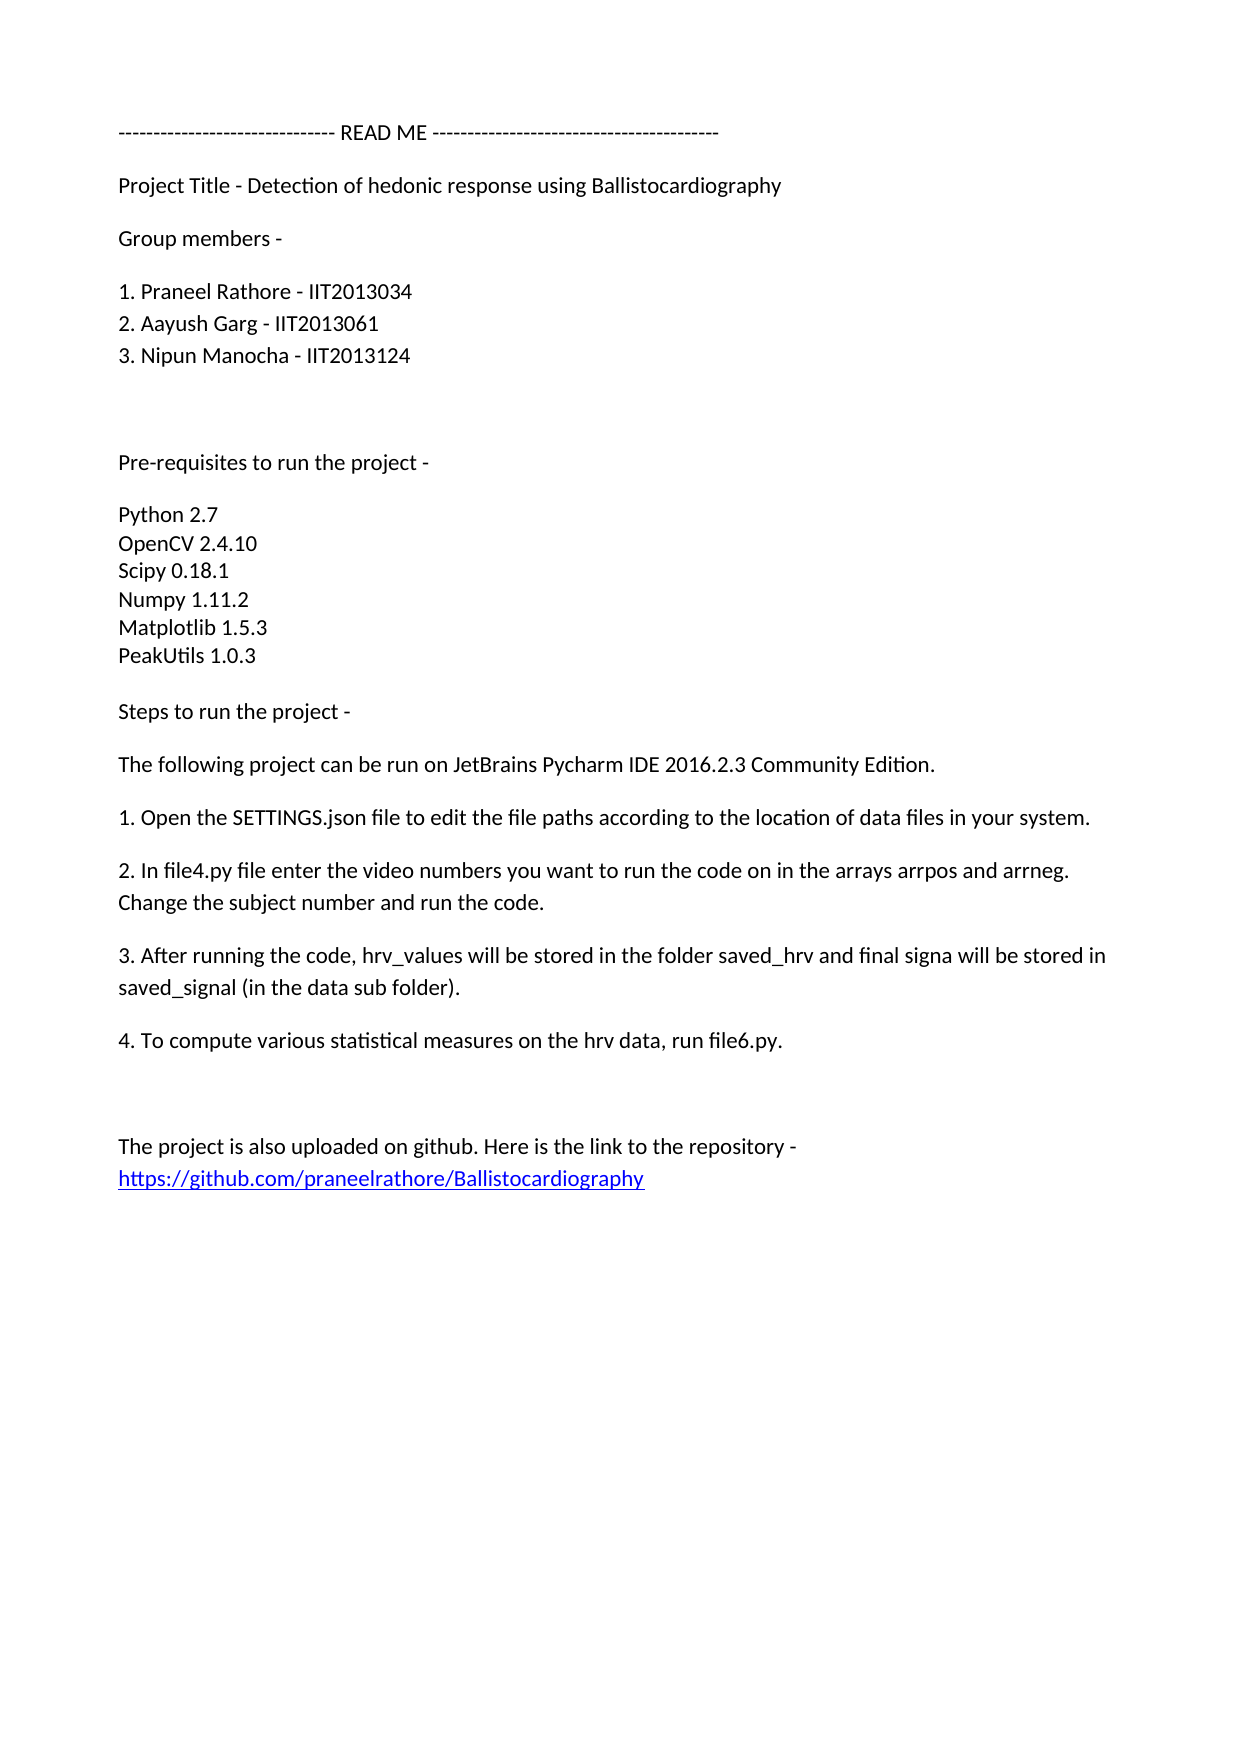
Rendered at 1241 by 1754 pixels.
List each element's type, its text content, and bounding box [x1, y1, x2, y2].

text 2. In file4.py file enter the video numbers you want to run the code on in the arrays arrpos and arrneg. Change the subject number and run the code. [118, 856, 1122, 916]
text Group members - [118, 224, 1122, 252]
text Scipy 0.18.1 [118, 557, 1122, 585]
text The project is also uploaded on github. Here is the link to the repository - https://github.com/praneelrathore/Ballistocardiography [118, 1132, 1122, 1225]
text Matplotlib 1.5.3 [118, 613, 1122, 641]
text Steps to run the project - [118, 697, 1122, 725]
text Python 2.7 [118, 501, 1122, 529]
text Numpy 1.11.2 [118, 585, 1122, 613]
text 1. Praneel Rathore - IIT2013034 2. Aayush Garg - IIT2013061 3. Nipun Manocha - IIT2013124 [118, 277, 1122, 369]
text Project Title - Detection of hedonic response using Ballistocardiography [118, 171, 1122, 199]
text Pre-requisites to run the project - [118, 448, 1122, 476]
text 3. After running the code, hrv_values will be stored in the folder saved_hrv and final signa will be stored in saved_signal (in the data sub folder). [118, 941, 1122, 1001]
text The following project can be run on JetBrains Pycharm IDE 2016.2.3 Community Edition. [118, 750, 1122, 778]
text ------------------------------- READ ME ----------------------------------------- [118, 118, 1122, 146]
text PeakUtils 1.0.3 [118, 641, 1122, 669]
text 1. Open the SETTINGS.json file to edit the file paths according to the location of data files in your system. [118, 803, 1122, 831]
text OpenCV 2.4.10 [118, 529, 1122, 557]
text 4. To compute various statistical measures on the hrv data, run file6.py. [118, 1026, 1122, 1054]
